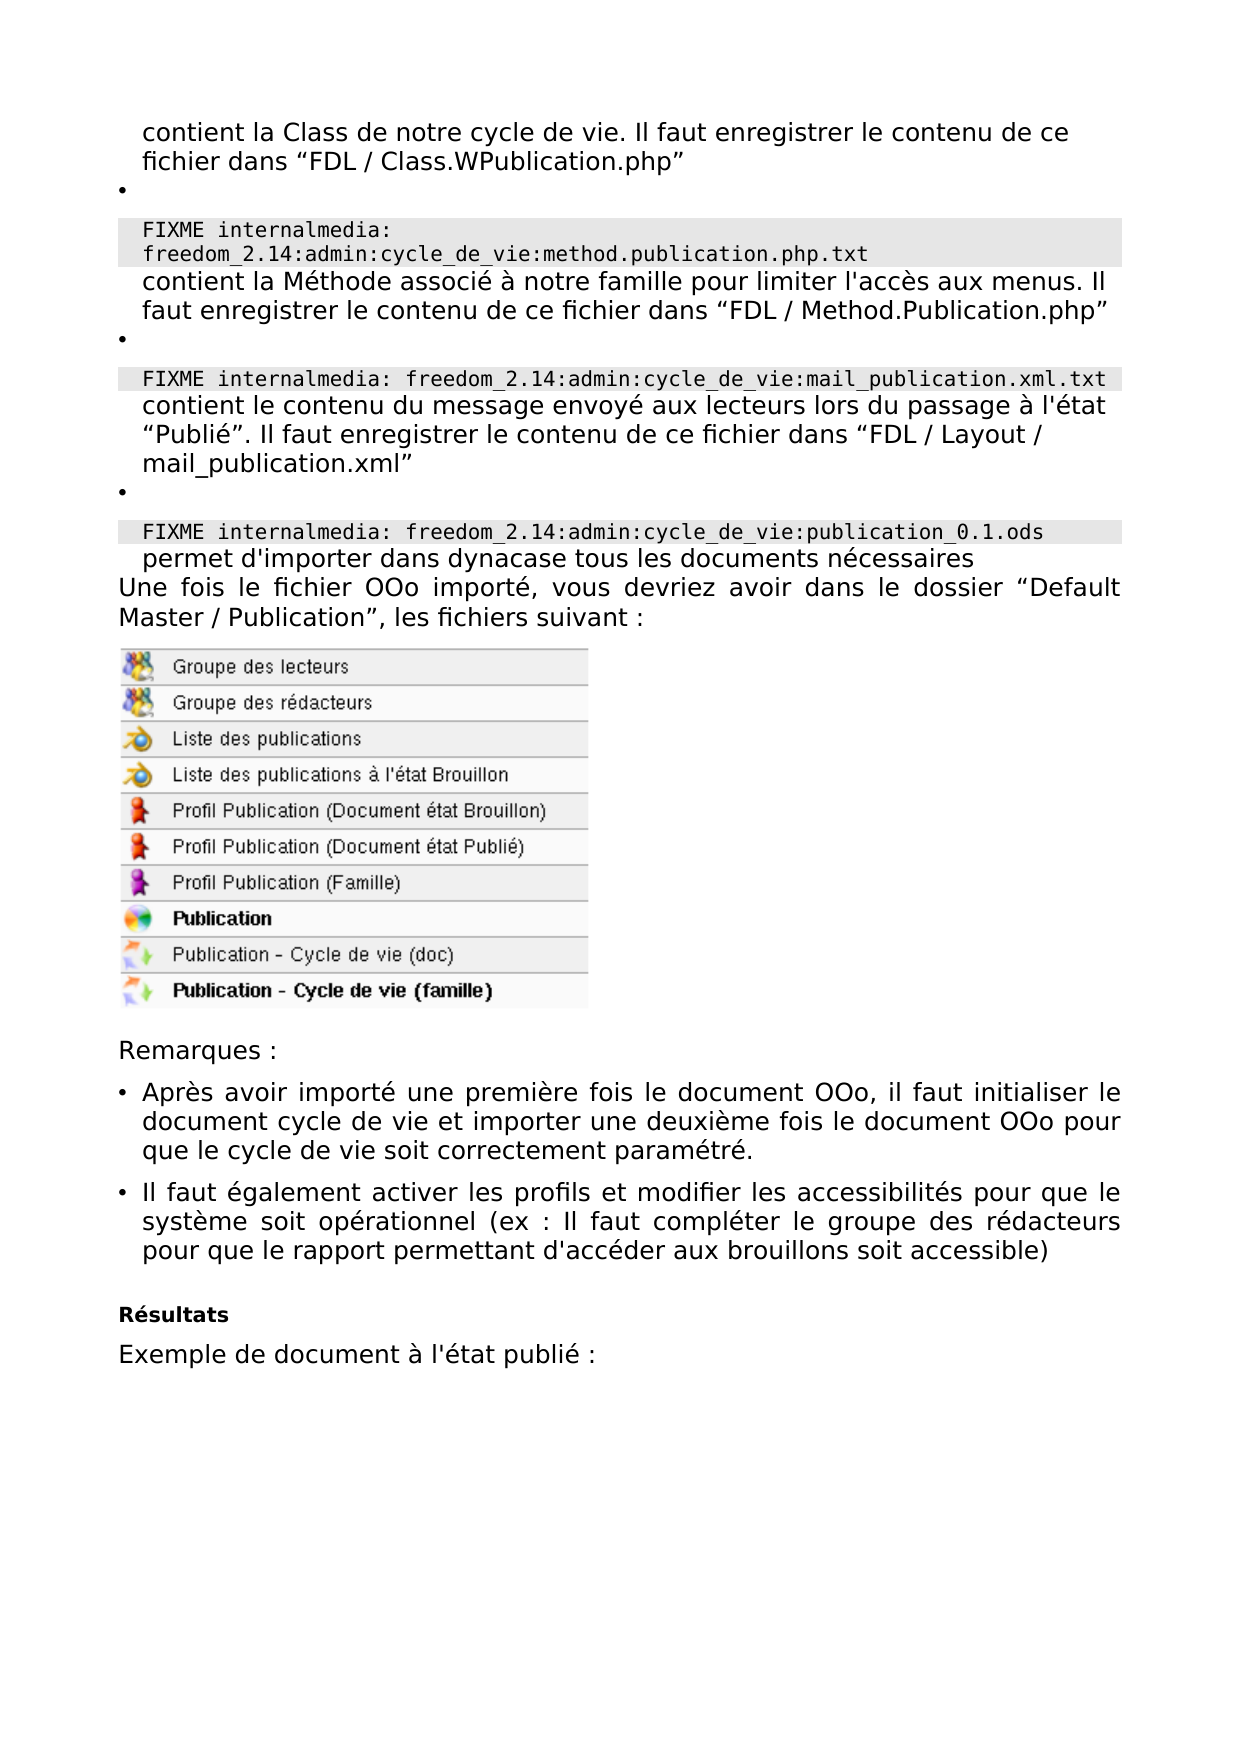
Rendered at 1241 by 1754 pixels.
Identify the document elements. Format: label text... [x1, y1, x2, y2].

text Remarques : [118, 1037, 1122, 1066]
text Une fois le fichier OOo importé, vous devriez avoir dans le dossier “Default Master / Publication”, les fichiers suivant : [118, 573, 1122, 632]
list Après avoir importé une première fois le document OOo, il faut initialiser le document cycle de vie et importer une deuxième fois le document OOo pour que le cycle de vie soit correctement paramétré. [118, 1078, 1122, 1166]
list FIXME internalmedia: freedom_2.14:admin:cycle_de_vie:method.publication.php.txt [118, 218, 1122, 267]
list contient le contenu du message envoyé aux lecteurs lors du passage à l'état “Publié”. Il faut enregistrer le contenu de ce fichier dans “FDL / Layout / mail_publication.xml” [118, 391, 1122, 478]
picture [118, 644, 589, 1024]
list contient la Class de notre cycle de vie. Il faut enregistrer le contenu de ce fichier dans “FDL / Class.WPublication.php” [118, 118, 1122, 176]
list permet d'importer dans dynacase tous les documents nécessaires [118, 544, 1122, 573]
list FIXME internalmedia: freedom_2.14:admin:cycle_de_vie:mail_publication.xml.txt [118, 367, 1122, 391]
text Exemple de document à l'état publié : [118, 1340, 1122, 1369]
list contient la Méthode associé à notre famille pour limiter l'accès aux menus. Il faut enregistrer le contenu de ce fichier dans “FDL / Method.Publication.php” [118, 267, 1122, 325]
list Il faut également activer les profils et modifier les accessibilités pour que le système soit opérationnel (ex : Il faut compléter le groupe des rédacteurs pour que le rapport permettant d'accéder aux brouillons soit accessible) [118, 1178, 1122, 1266]
subtitle Résultats [118, 1303, 1122, 1327]
list FIXME internalmedia: freedom_2.14:admin:cycle_de_vie:publication_0.1.ods [118, 520, 1122, 544]
